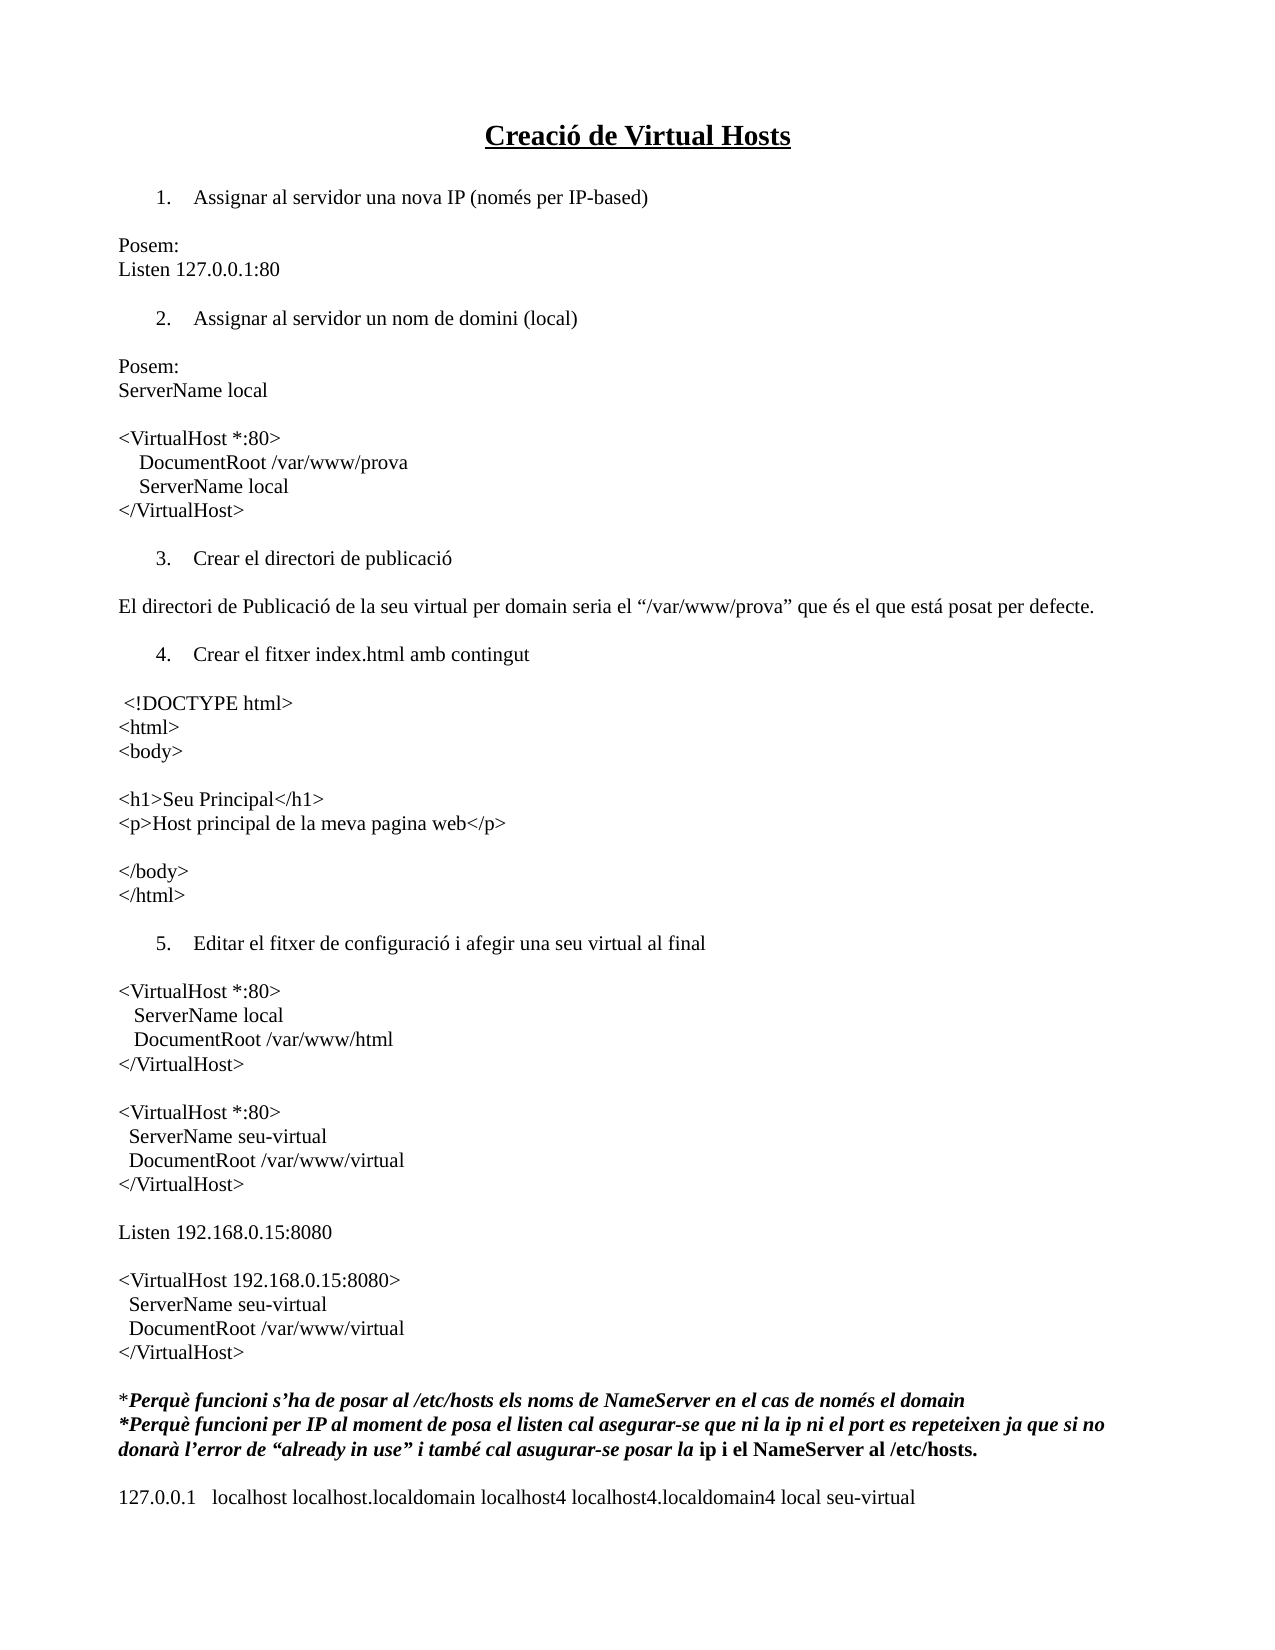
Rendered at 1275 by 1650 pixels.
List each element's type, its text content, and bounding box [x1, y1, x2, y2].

text Listen 127.0.0.1:80 [118, 257, 1157, 281]
list Editar el fitxer de configuració i afegir una seu virtual al final [156, 931, 1157, 955]
list Crear el fitxer index.html amb contingut [156, 642, 1157, 666]
text ServerName seu-virtual [118, 1292, 1157, 1316]
text <VirtualHost 192.168.0.15:8080> [118, 1268, 1157, 1292]
text ServerName seu-virtual [118, 1124, 1157, 1148]
text *Perquè funcioni per IP al moment de posa el listen cal asegurar-se que ni la ip ni el port es repeteixen ja que si no donarà l’error de “already in use” i també cal asugurar-se posar la ip i el NameServer al /etc/hosts. [118, 1412, 1157, 1461]
text <h1>Seu Principal</h1> [118, 787, 1157, 811]
text </VirtualHost> [118, 498, 1157, 522]
text ServerName local [118, 378, 1157, 402]
text <VirtualHost *:80> [118, 979, 1157, 1003]
text *Perquè funcioni s’ha de posar al /etc/hosts els noms de NameServer en el cas de només el domain [118, 1388, 1157, 1412]
text <html> [118, 714, 1157, 739]
list Crear el directori de publicació [156, 546, 1157, 570]
text Posem: [118, 233, 1157, 257]
text ServerName local [118, 1003, 1157, 1027]
text ServerName local [118, 474, 1157, 498]
text Creació de Virtual Hosts [118, 118, 1157, 152]
text Posem: [118, 354, 1157, 378]
text Listen 192.168.0.15:8080 [118, 1220, 1157, 1244]
text <p>Host principal de la meva pagina web</p> [118, 811, 1157, 835]
text </body> [118, 859, 1157, 883]
text DocumentRoot /var/www/prova [118, 450, 1157, 474]
text 127.0.0.1 localhost localhost.localdomain localhost4 localhost4.localdomain4 local seu-virtual [118, 1484, 1157, 1509]
list Assignar al servidor un nom de domini (local) [156, 306, 1157, 329]
text <VirtualHost *:80> [118, 426, 1157, 450]
text <body> [118, 739, 1157, 763]
text <!DOCTYPE html> [118, 691, 1157, 714]
text DocumentRoot /var/www/virtual [118, 1316, 1157, 1340]
text </VirtualHost> [118, 1051, 1157, 1076]
text </html> [118, 883, 1157, 907]
text El directori de Publicació de la seu virtual per domain seria el “/var/www/prova” que és el que está posat per defecte. [118, 594, 1157, 618]
text DocumentRoot /var/www/virtual [118, 1148, 1157, 1172]
text DocumentRoot /var/www/html [118, 1027, 1157, 1051]
text </VirtualHost> [118, 1340, 1157, 1364]
list Assignar al servidor una nova IP (només per IP-based) [156, 185, 1157, 209]
text <VirtualHost *:80> [118, 1099, 1157, 1124]
text </VirtualHost> [118, 1172, 1157, 1196]
